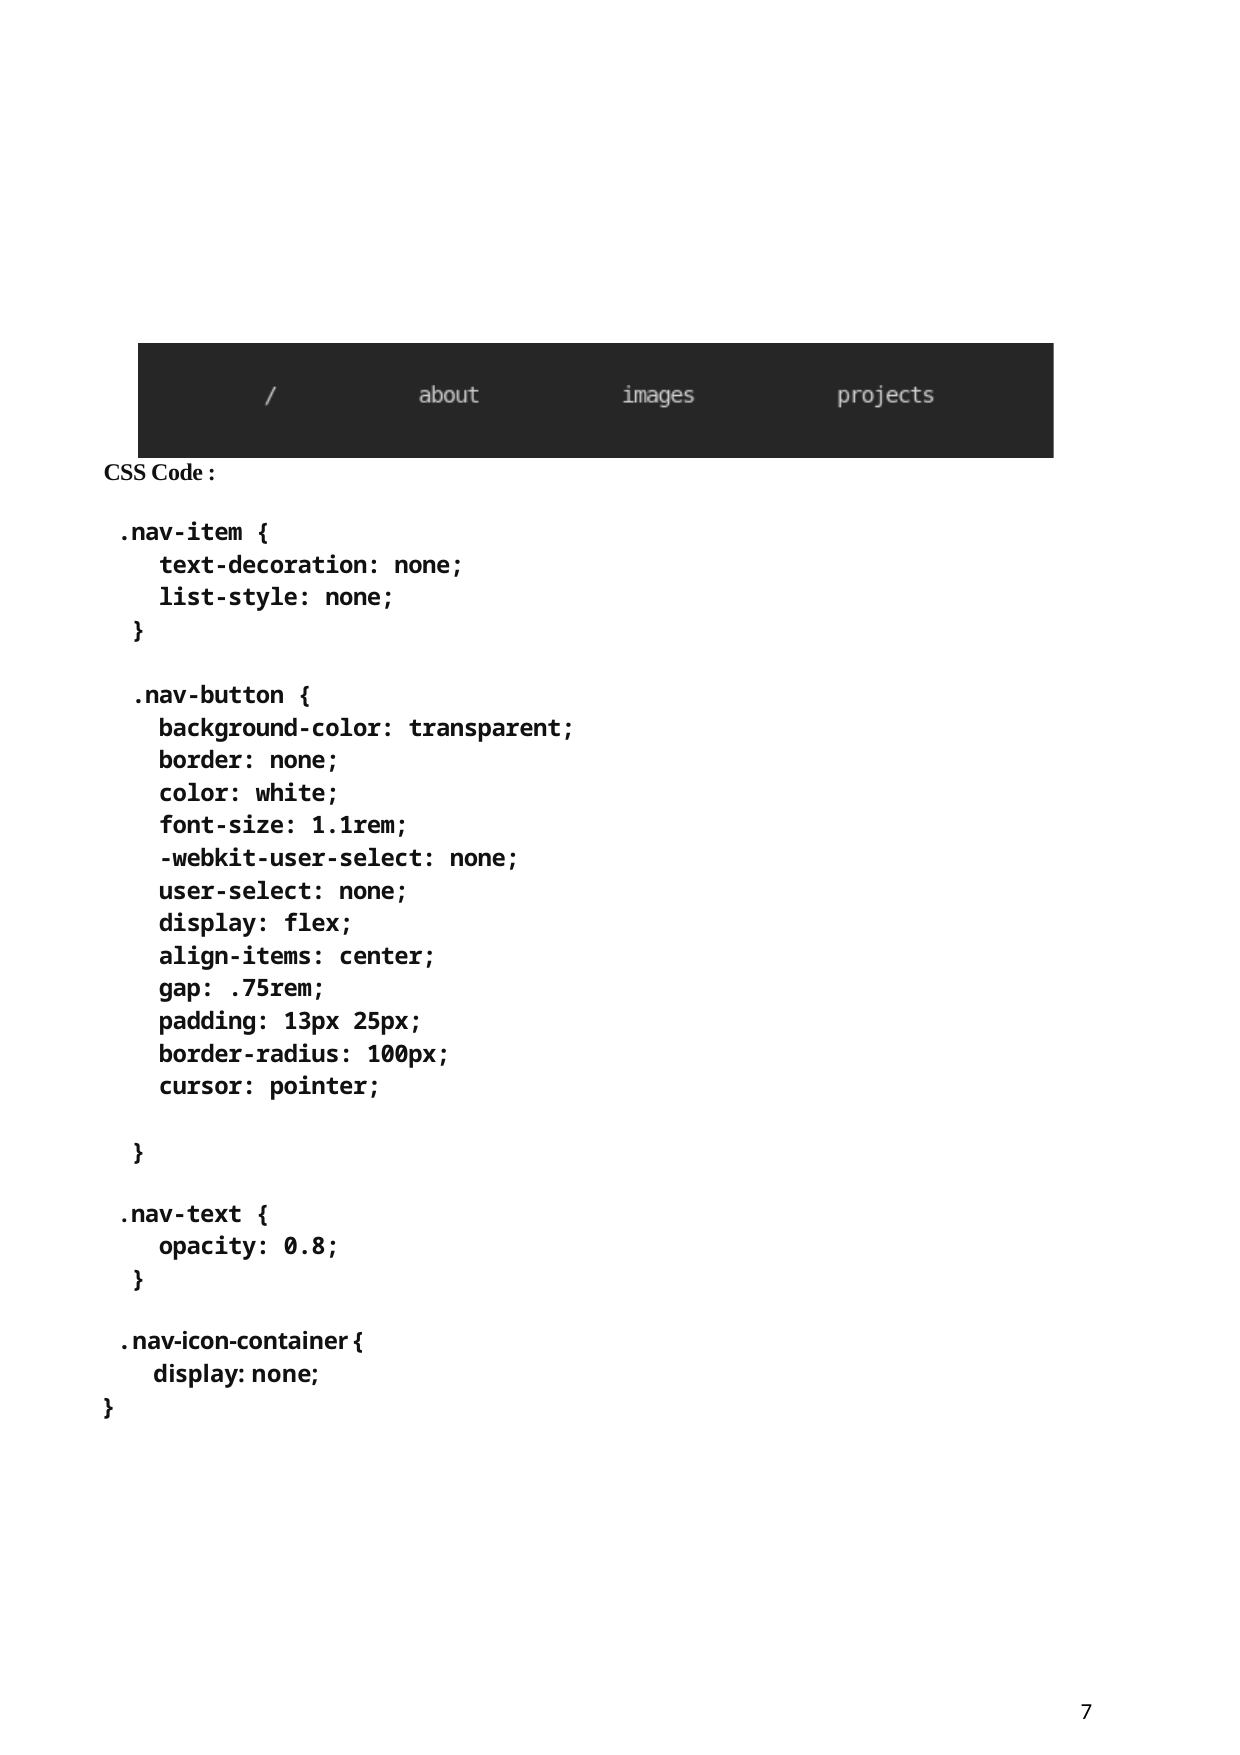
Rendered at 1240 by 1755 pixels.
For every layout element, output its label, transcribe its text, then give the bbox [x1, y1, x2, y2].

text -webkit-user-select: none; [103, 841, 1092, 873]
text background-color: transparent; [103, 710, 1092, 743]
text list-style: none; [103, 580, 1092, 613]
text cursor: pointer; [103, 1069, 1092, 1102]
text } [103, 1389, 1092, 1422]
text align-items: center; [103, 939, 1092, 971]
text display: none; [103, 1357, 1092, 1389]
text gap: .75rem; [103, 971, 1092, 1004]
text border: none; [103, 743, 1092, 776]
picture [138, 343, 1054, 458]
text color: white; [103, 776, 1092, 808]
text opacity: 0.8; [103, 1229, 1092, 1262]
text } [103, 613, 1092, 645]
text .nav-icon-container { [103, 1324, 1092, 1357]
text .nav-text { [103, 1197, 1092, 1229]
text font-size: 1.1rem; [103, 808, 1092, 841]
text .nav-button { [103, 678, 1092, 710]
text } [103, 1262, 1092, 1294]
text border-radius: 100px; [103, 1036, 1092, 1069]
text CSS Code : [103, 344, 1092, 485]
text .nav-item { [103, 515, 1092, 547]
text padding: 13px 25px; [103, 1004, 1092, 1036]
text user-select: none; [103, 873, 1092, 906]
text display: flex; [103, 906, 1092, 939]
text } [103, 1134, 1092, 1167]
text text-decoration: none; [103, 547, 1092, 580]
